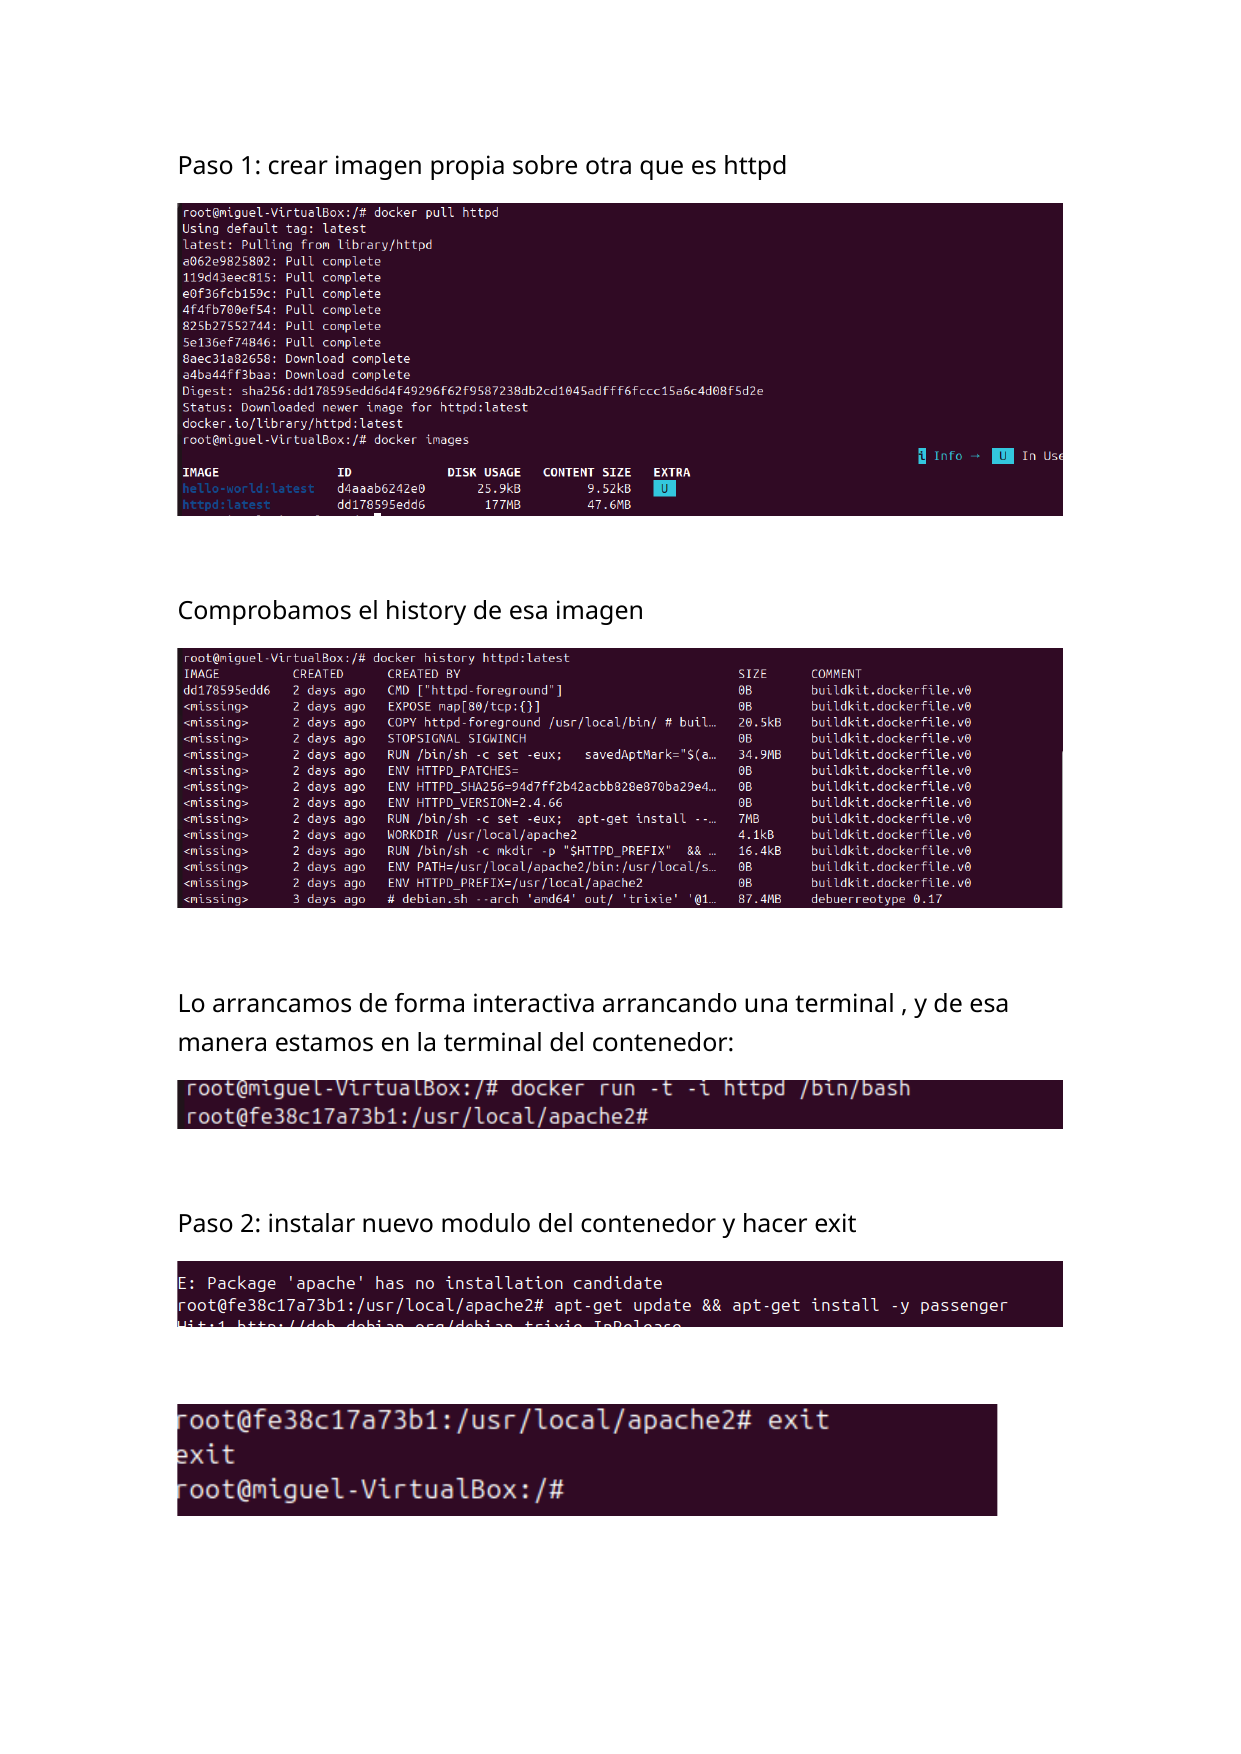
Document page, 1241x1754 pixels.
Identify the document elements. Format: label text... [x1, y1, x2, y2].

text Lo arrancamos de forma interactiva arrancando una terminal , y de esa manera estamos en la terminal del contenedor: [177, 986, 1063, 1059]
text Paso 1: crear imagen propia sobre otra que es httpd [177, 148, 1063, 182]
text Paso 2: instalar nuevo modulo del contenedor y hacer exit [177, 1206, 1063, 1240]
text Comprobamos el history de esa imagen [177, 593, 1063, 627]
